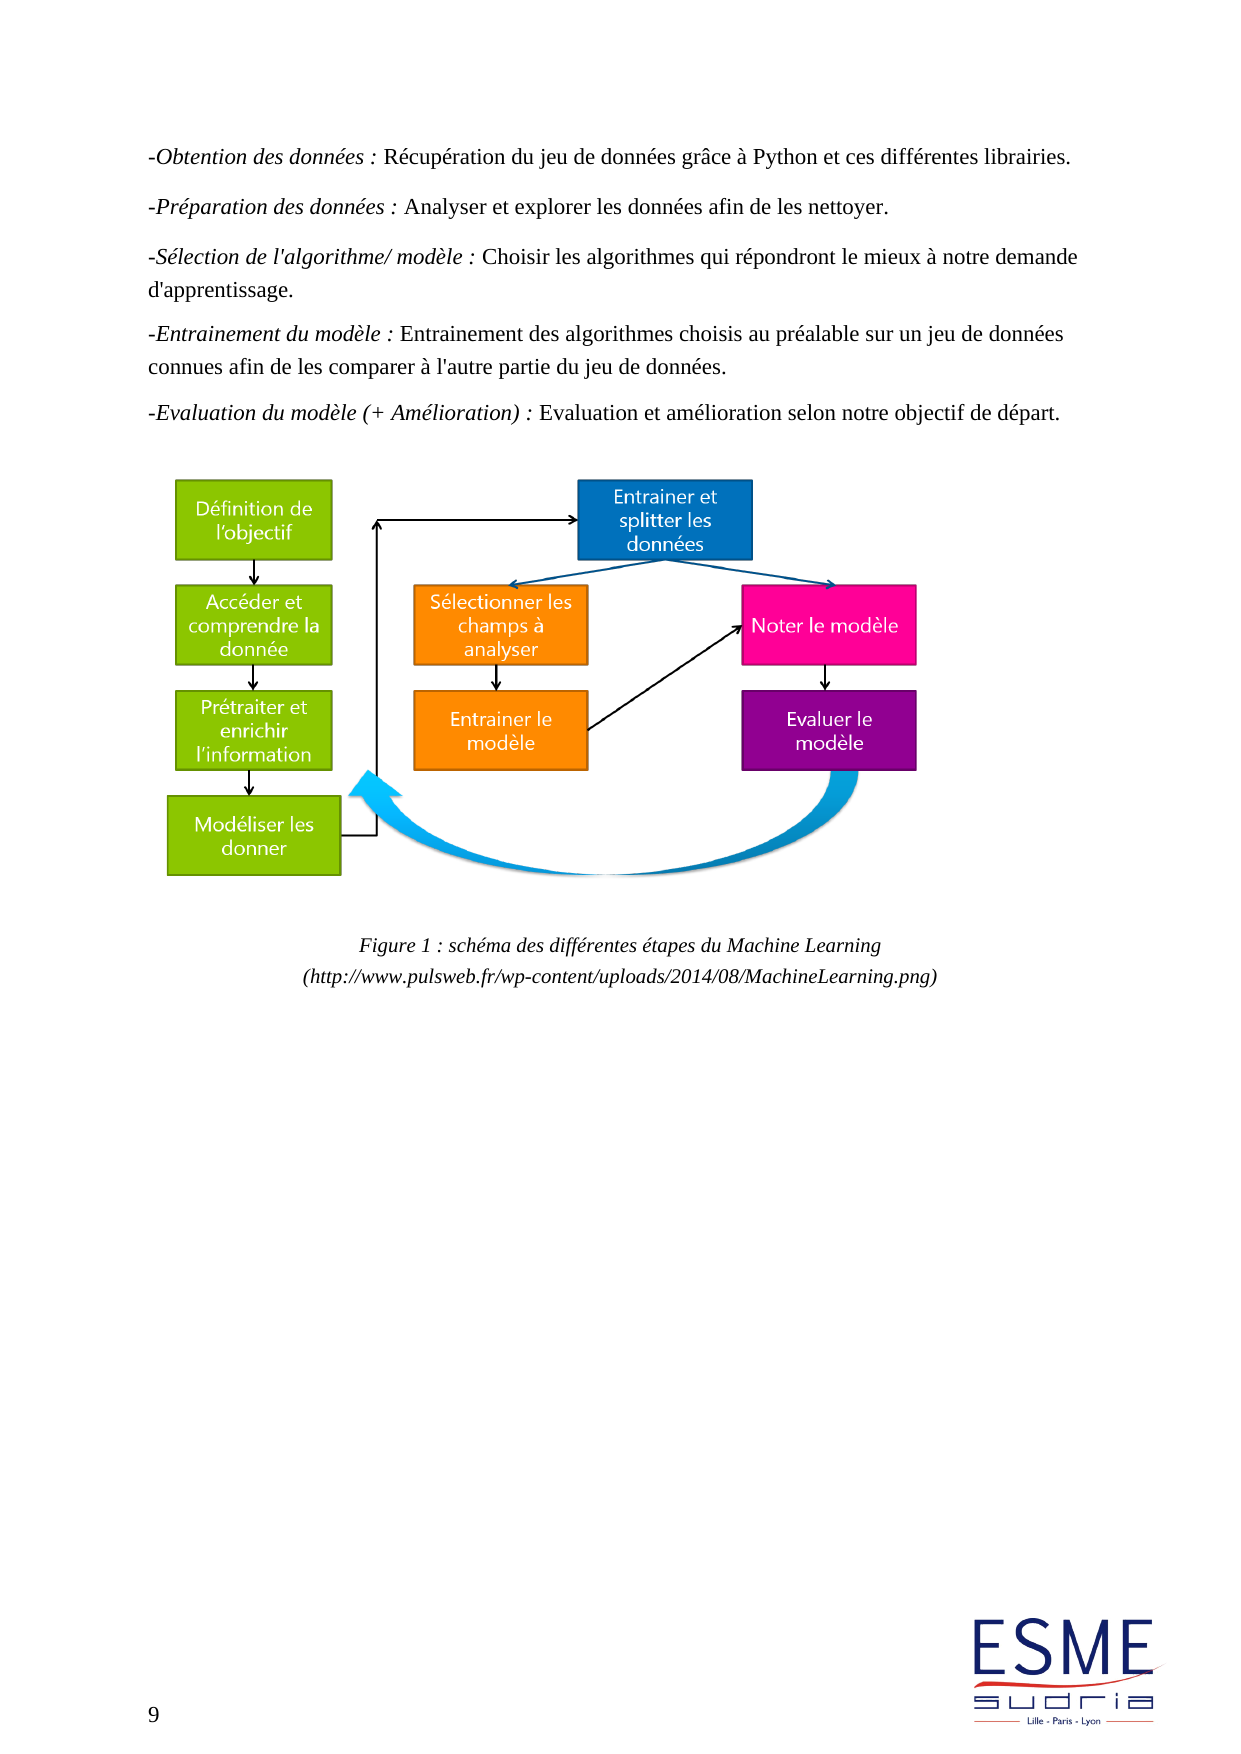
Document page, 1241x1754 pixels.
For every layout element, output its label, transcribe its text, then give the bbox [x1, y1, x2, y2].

text -Entrainement du modèle : Entrainement des algorithmes choisis au préalable sur un jeu de données connues afin de les comparer à l'autre partie du jeu de données. [148, 320, 1065, 379]
text Figure 1 : schéma des différentes étapes du Machine Learning (http://www.pulsweb.fr/wp-content/uploads/2014/08/MachineLearning.png) [148, 928, 1092, 989]
picture [166, 477, 917, 881]
text -Obtention des données : Récupération du jeu de données grâce à Python et ces différentes librairies. [148, 143, 1092, 169]
text -Sélection de l'algorithme/ modèle : Choisir les algorithmes qui répondront le mieux à notre demande d'apprentissage. [148, 243, 1080, 302]
text -Préparation des données : Analyser et explorer les données afin de les nettoyer. [148, 193, 1092, 219]
picture [974, 1618, 1167, 1726]
text -Evaluation du modèle (+ Amélioration) : Evaluation et amélioration selon notre objectif de départ. [148, 399, 1092, 425]
